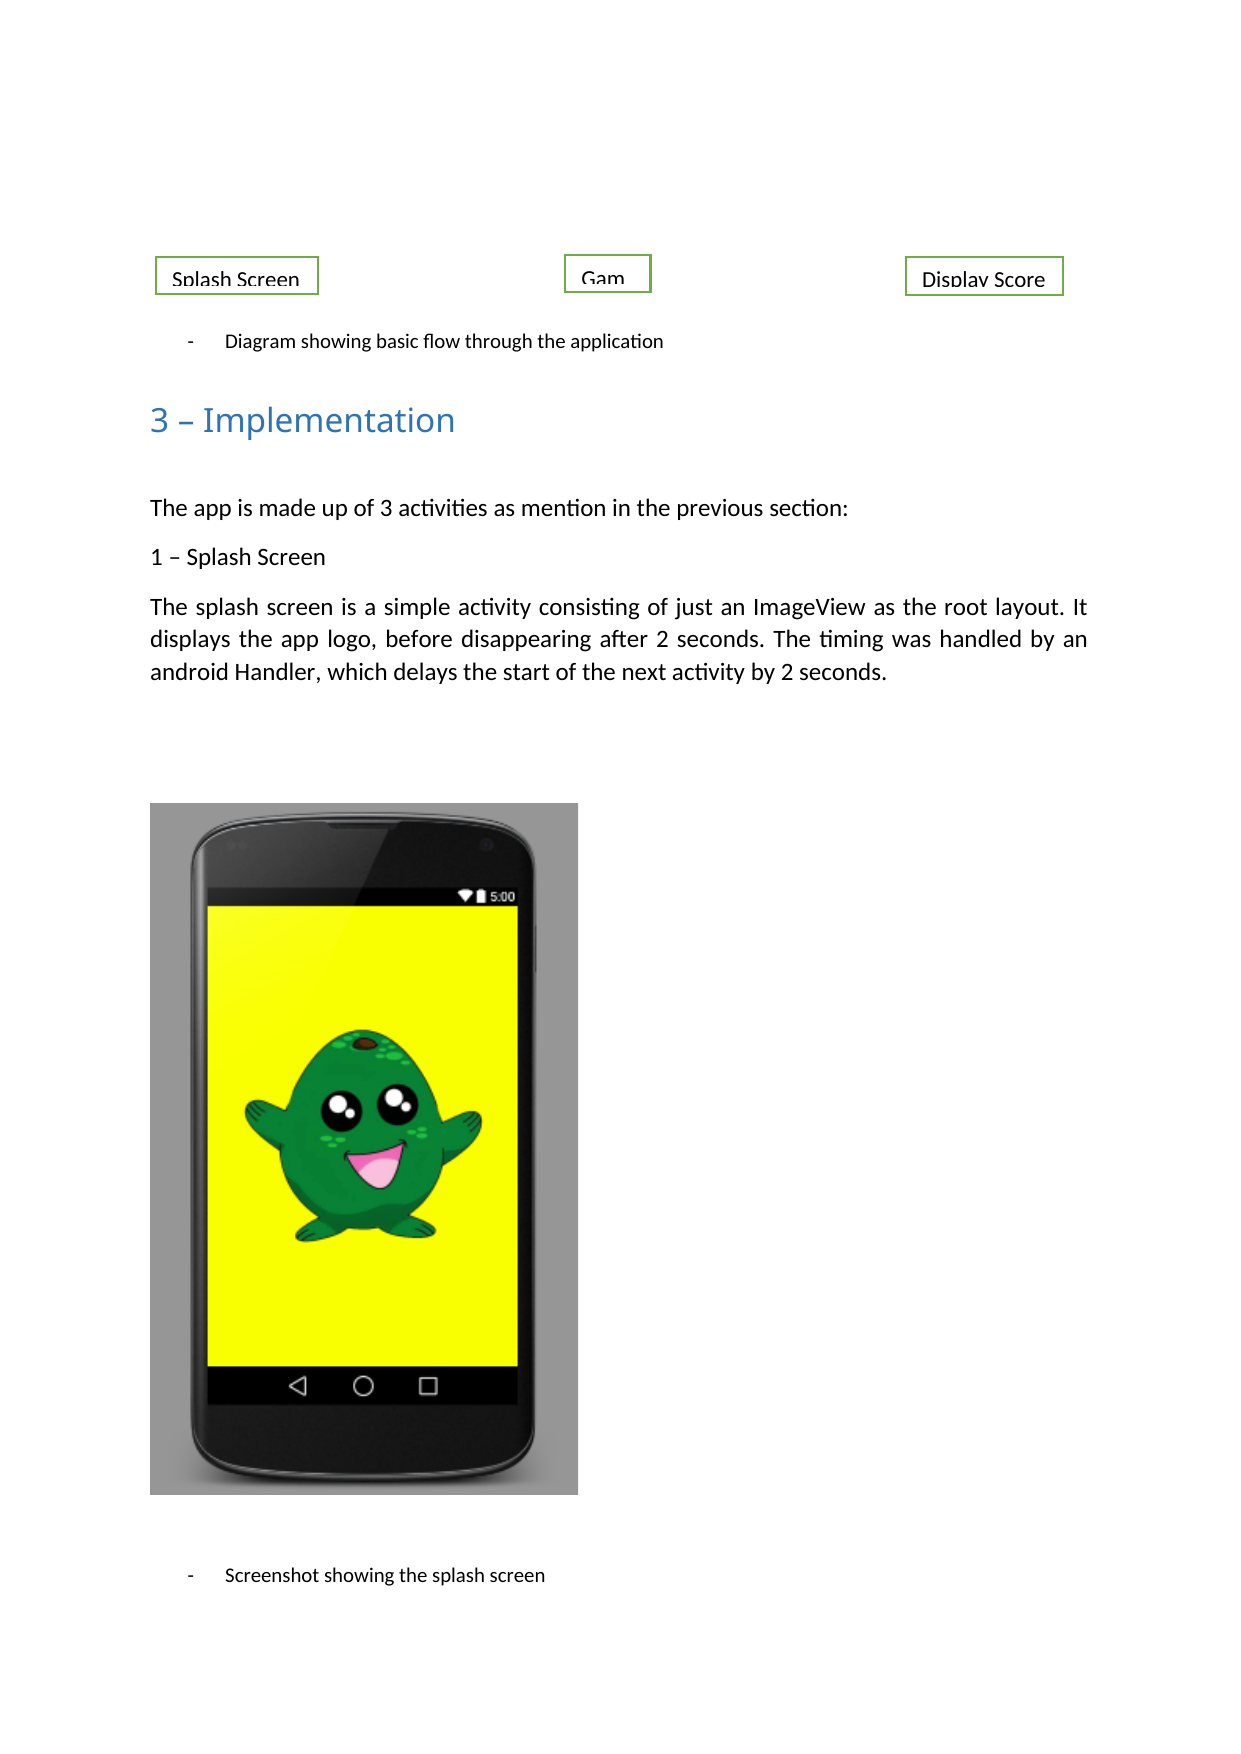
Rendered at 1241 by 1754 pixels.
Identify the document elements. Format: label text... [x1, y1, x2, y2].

list Diagram showing basic flow through the application [187, 328, 1090, 353]
text Splash Screen [172, 265, 302, 285]
text Display Score [922, 265, 1047, 287]
text The splash screen is a simple activity consisting of just an ImageView as the root layout. It displays the app logo, before disappearing after 2 seconds. The timing was handled by an android Handler, which delays the start of the next activity by 2 seconds. [150, 591, 1090, 686]
text 1 – Splash Screen [150, 541, 1090, 572]
text Game [581, 264, 634, 283]
text The app is made up of 3 activities as mention in the previous section: [150, 492, 1090, 523]
list Screenshot showing the splash screen [187, 1562, 1090, 1587]
subtitle 3 – Implementation [150, 397, 1090, 442]
